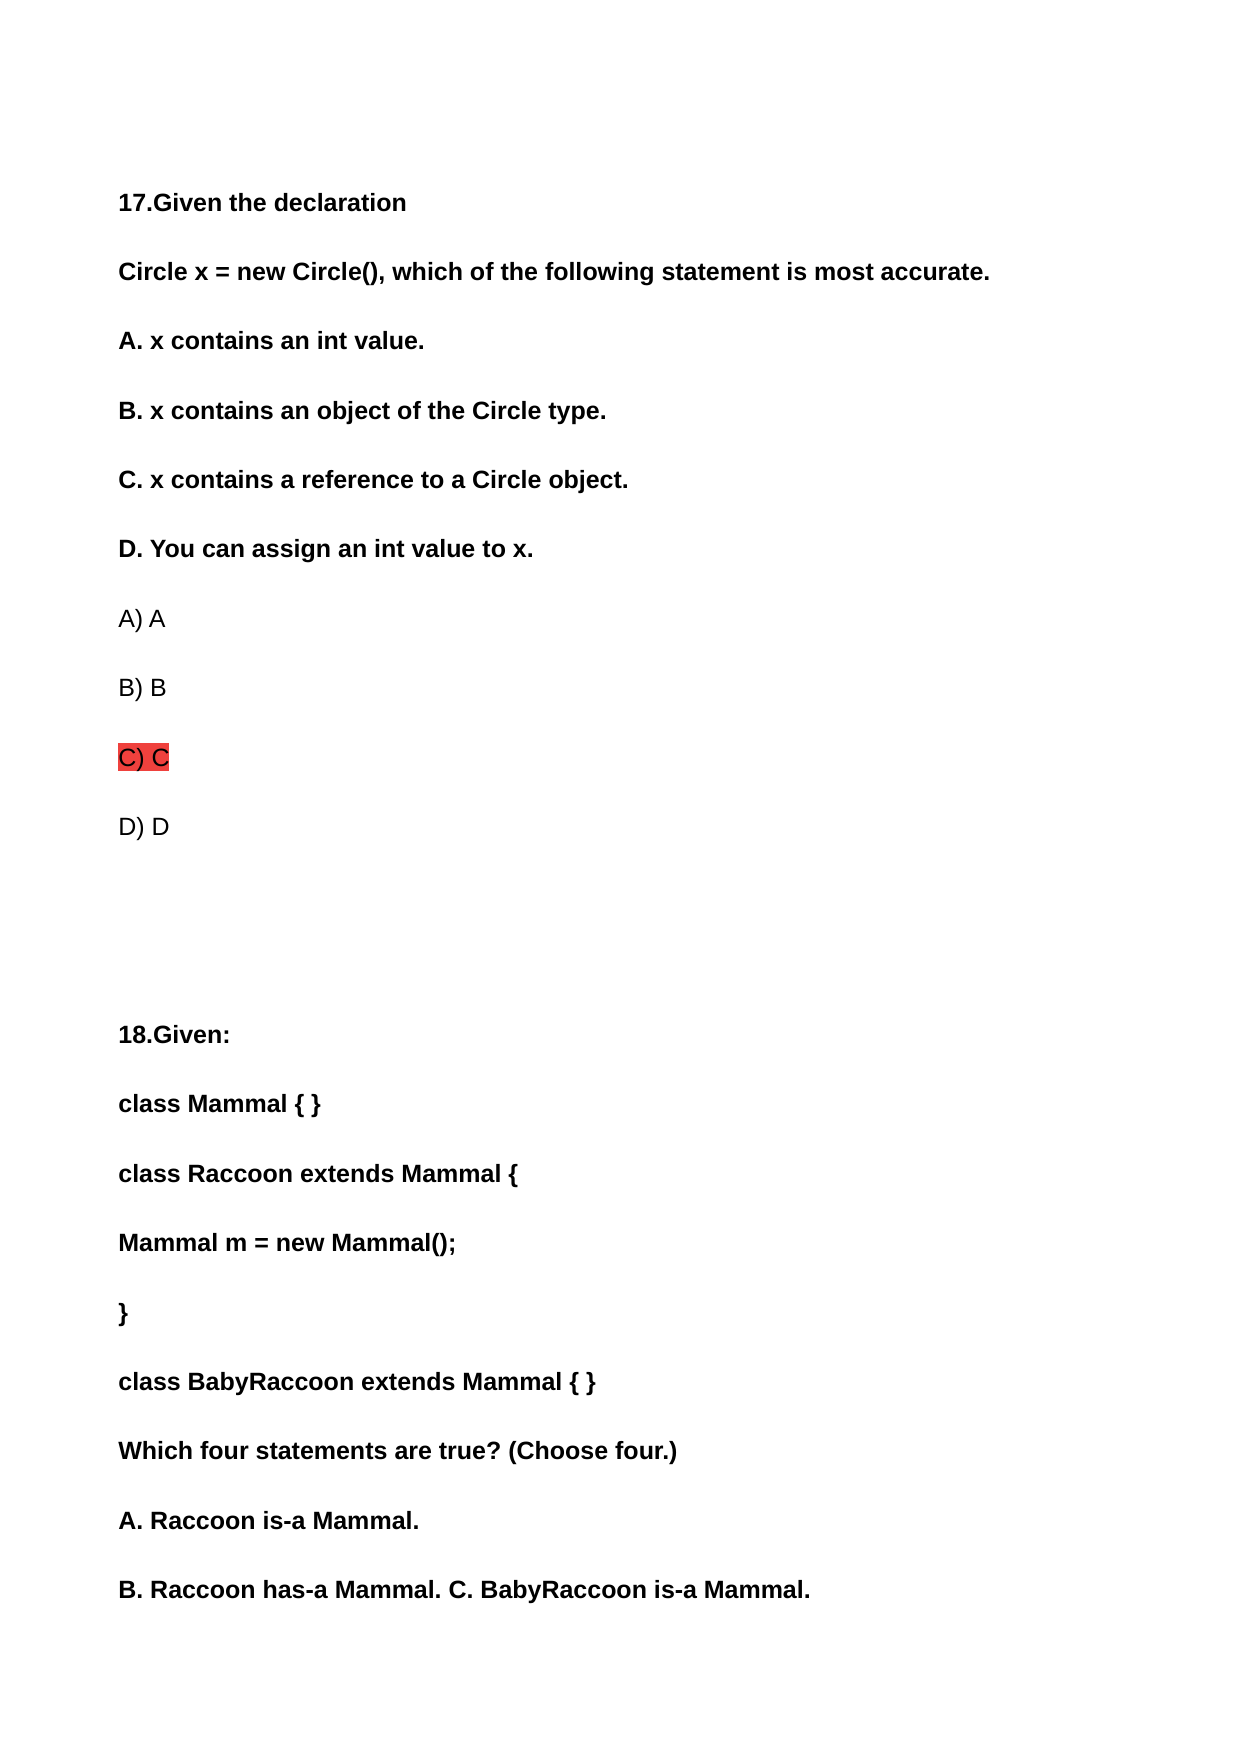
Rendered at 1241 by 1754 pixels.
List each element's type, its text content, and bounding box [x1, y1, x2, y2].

text 17.Given the declaration [118, 187, 1122, 216]
text A) A [118, 604, 1122, 632]
text Mammal m = new Mammal(); [118, 1228, 1122, 1257]
text B. Raccoon has-a Mammal. C. BabyRaccoon is-a Mammal. [118, 1575, 1122, 1604]
text } [118, 1297, 1122, 1326]
text 18.Given: [118, 1020, 1122, 1049]
text C) C [118, 742, 1122, 771]
text D) D [118, 812, 1122, 841]
text D. You can assign an int value to x. [118, 534, 1122, 563]
text C. x contains a reference to a Circle object. [118, 465, 1122, 494]
text B) B [118, 673, 1122, 702]
text class Raccoon extends Mammal { [118, 1159, 1122, 1187]
text Circle x = new Circle(), which of the following statement is most accurate. [118, 257, 1122, 286]
text Which four statements are true? (Choose four.) [118, 1436, 1122, 1465]
text class Mammal { } [118, 1089, 1122, 1118]
text class BabyRaccoon extends Mammal { } [118, 1367, 1122, 1396]
text A. Raccoon is-a Mammal. [118, 1506, 1122, 1534]
text A. x contains an int value. [118, 326, 1122, 355]
text B. x contains an object of the Circle type. [118, 396, 1122, 424]
